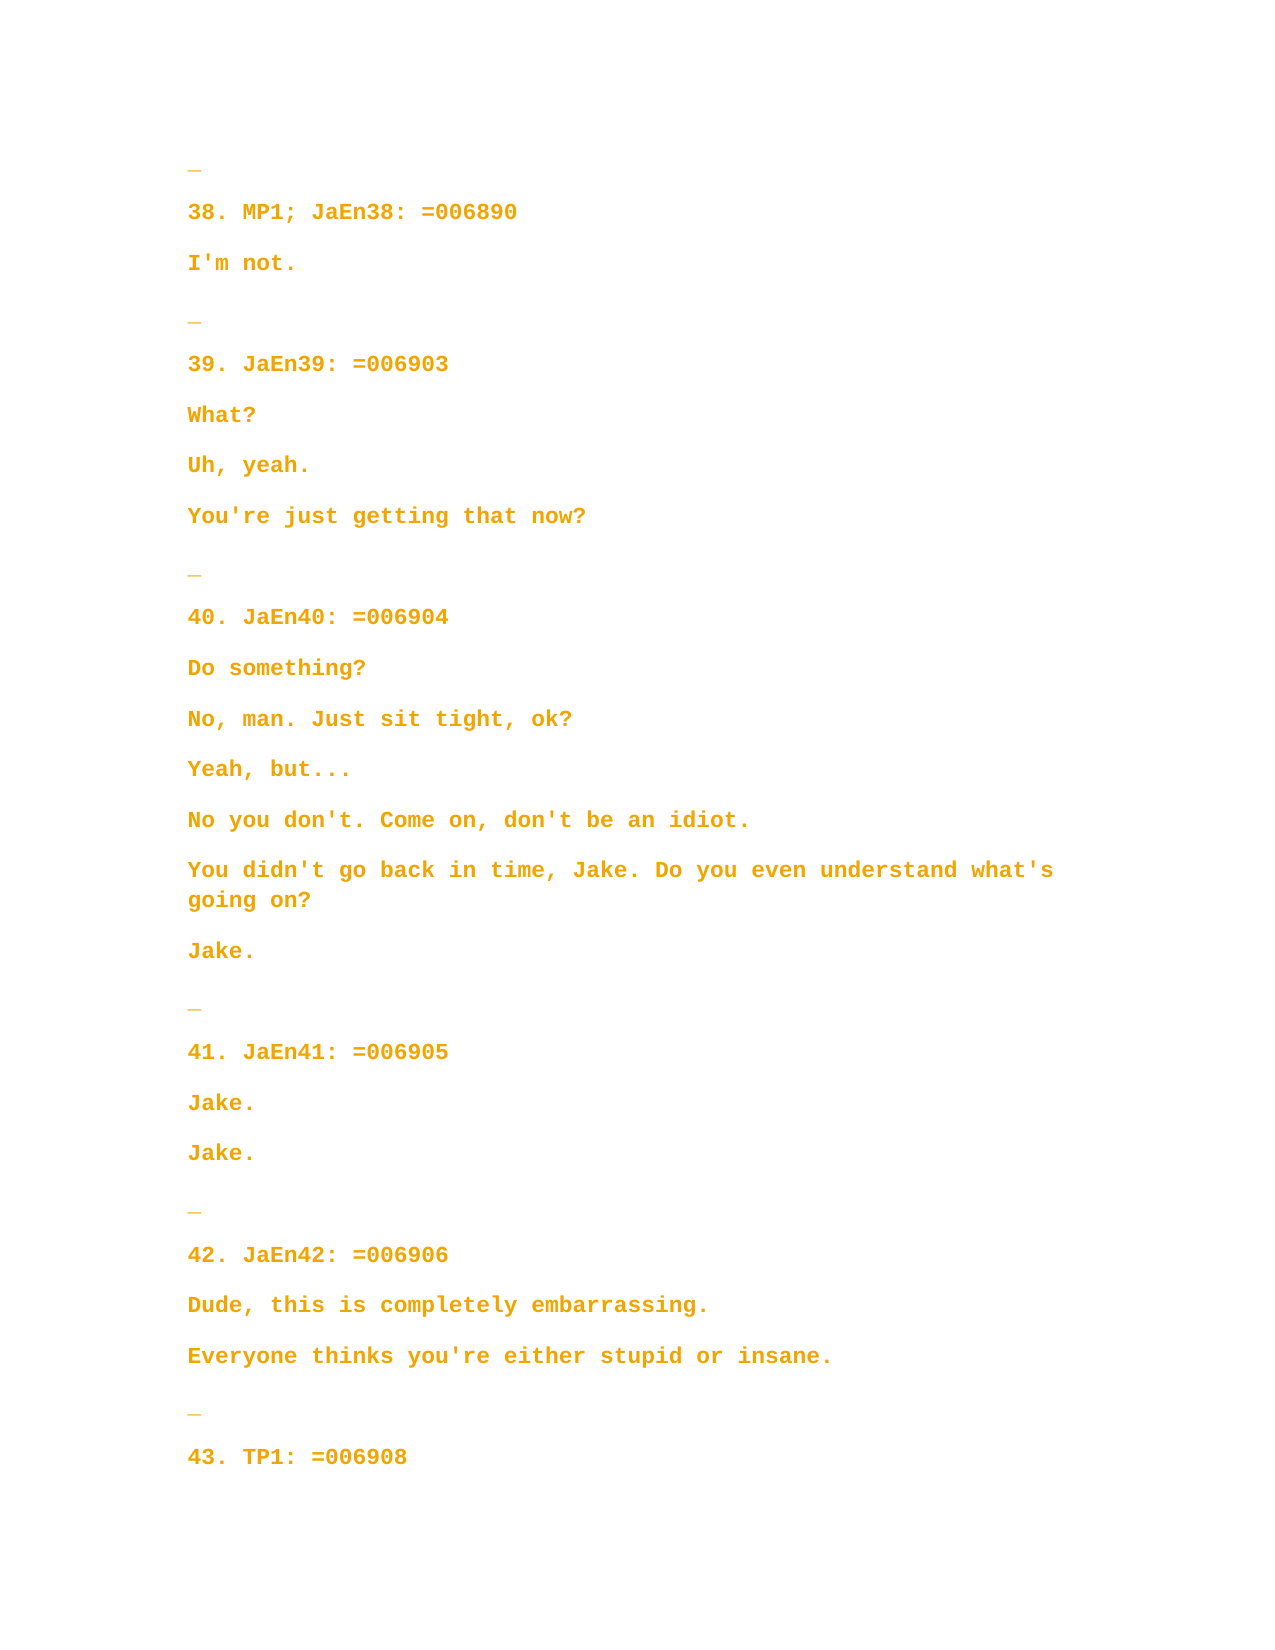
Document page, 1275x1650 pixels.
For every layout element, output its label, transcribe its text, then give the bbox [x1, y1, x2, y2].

text Jake. [187, 939, 1087, 965]
text _ [187, 302, 1087, 328]
text 40. JaEn40: =006904 [187, 606, 1087, 632]
text No, man. Just sit tight, ok? [187, 707, 1087, 733]
text Jake. [187, 1091, 1087, 1117]
text 41. JaEn41: =006905 [187, 1040, 1087, 1066]
text Uh, yeah. [187, 454, 1087, 480]
text You're just getting that now? [187, 504, 1087, 530]
text Everyone thinks you're either stupid or insane. [187, 1344, 1087, 1370]
text Do something? [187, 656, 1087, 682]
text You didn't go back in time, Jake. Do you even understand what's going on? [187, 859, 1087, 914]
text _ [187, 1192, 1087, 1218]
text 39. JaEn39: =006903 [187, 352, 1087, 378]
text 43. TP1: =006908 [187, 1445, 1087, 1471]
text Dude, this is completely embarrassing. [187, 1293, 1087, 1319]
text _ [187, 1395, 1087, 1421]
text _ [187, 555, 1087, 581]
text Yeah, but... [187, 757, 1087, 783]
text 42. JaEn42: =006906 [187, 1243, 1087, 1269]
text 38. MP1; JaEn38: =006890 [187, 201, 1087, 227]
text No you don't. Come on, don't be an idiot. [187, 808, 1087, 834]
text Jake. [187, 1142, 1087, 1168]
text What? [187, 403, 1087, 429]
text _ [187, 990, 1087, 1016]
text _ [187, 150, 1087, 176]
text I'm not. [187, 251, 1087, 277]
